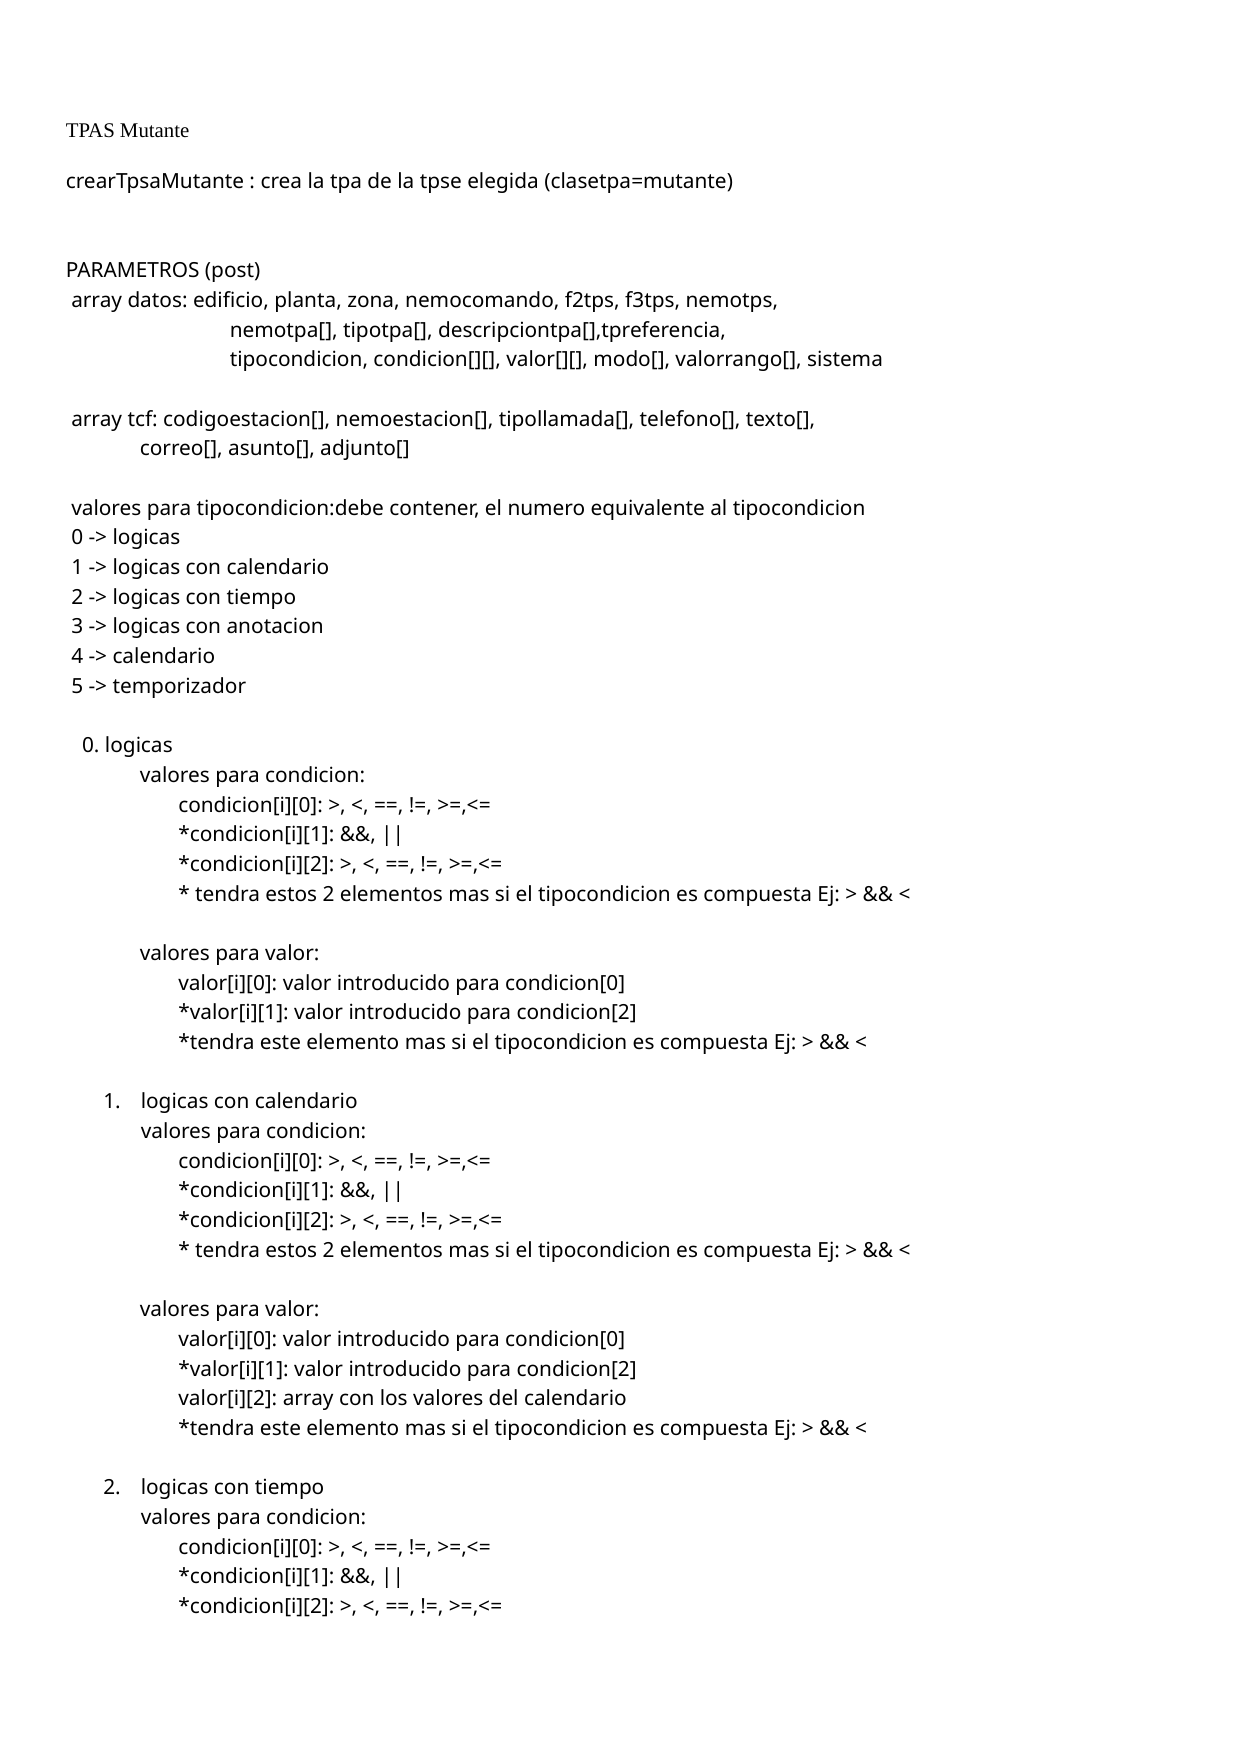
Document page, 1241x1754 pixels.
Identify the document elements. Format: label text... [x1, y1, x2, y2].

list valor[i][0]: valor introducido para condicion[0] [141, 1323, 1181, 1352]
text tipocondicion, condicion[][], valor[][], modo[], valorrango[], sistema [66, 343, 1181, 373]
text TPAS Mutante [66, 118, 1181, 142]
text array datos: edificio, planta, zona, nemocomando, f2tps, f3tps, nemotps, [66, 284, 1181, 313]
text 5 -> temporizador [66, 670, 1181, 699]
text 0 -> logicas [66, 521, 1181, 551]
list valores para condicion: [103, 1501, 1181, 1531]
text 2 -> logicas con tiempo [66, 581, 1181, 610]
text crearTpsaMutante : crea la tpa de la tpse elegida (clasetpa=mutante) [66, 166, 1181, 195]
list * tendra estos 2 elementos mas si el tipocondicion es compuesta Ej: > && < [141, 877, 1181, 907]
text valores para valor: [66, 1293, 1181, 1323]
text 4 -> calendario [66, 640, 1181, 670]
text PARAMETROS (post) [66, 254, 1181, 284]
text valores para tipocondicion:debe contener, el numero equivalente al tipocondicion [66, 492, 1181, 521]
list *condicion[i][2]: >, <, ==, !=, >=,<= [141, 848, 1181, 877]
list *valor[i][1]: valor introducido para condicion[2] [141, 1352, 1181, 1382]
list condicion[i][0]: >, <, ==, !=, >=,<= [141, 1531, 1181, 1560]
list * tendra estos 2 elementos mas si el tipocondicion es compuesta Ej: > && < [141, 1234, 1181, 1263]
list *condicion[i][2]: >, <, ==, !=, >=,<= [141, 1204, 1181, 1234]
text array tcf: codigoestacion[], nemoestacion[], tipollamada[], telefono[], texto[], correo[], asunto[], adjunto[] [66, 402, 1181, 462]
text 0. logicas [66, 729, 1181, 759]
text 3 -> logicas con anotacion [66, 610, 1181, 640]
list condicion[i][0]: >, <, ==, !=, >=,<= [141, 1145, 1181, 1174]
list valor[i][2]: array con los valores del calendario [141, 1382, 1181, 1412]
list *tendra este elemento mas si el tipocondicion es compuesta Ej: > && < [141, 1412, 1181, 1442]
list condicion[i][0]: >, <, ==, !=, >=,<= [141, 788, 1181, 818]
list valor[i][0]: valor introducido para condicion[0] [141, 967, 1181, 996]
list logicas con calendario [103, 1085, 1181, 1115]
list valores para condicion: [103, 1115, 1181, 1145]
list *condicion[i][1]: &&, || [141, 1560, 1181, 1590]
list logicas con tiempo [103, 1471, 1181, 1501]
list *condicion[i][2]: >, <, ==, !=, >=,<= [141, 1590, 1181, 1620]
list *tendra este elemento mas si el tipocondicion es compuesta Ej: > && < [141, 1026, 1181, 1056]
text valores para condicion: [66, 759, 1181, 788]
text valores para valor: [66, 937, 1181, 967]
list *valor[i][1]: valor introducido para condicion[2] [141, 996, 1181, 1026]
text 1 -> logicas con calendario [66, 551, 1181, 581]
list *condicion[i][1]: &&, || [141, 818, 1181, 848]
list *condicion[i][1]: &&, || [141, 1174, 1181, 1204]
text nemotpa[], tipotpa[], descripciontpa[],tpreferencia, [66, 313, 1181, 343]
